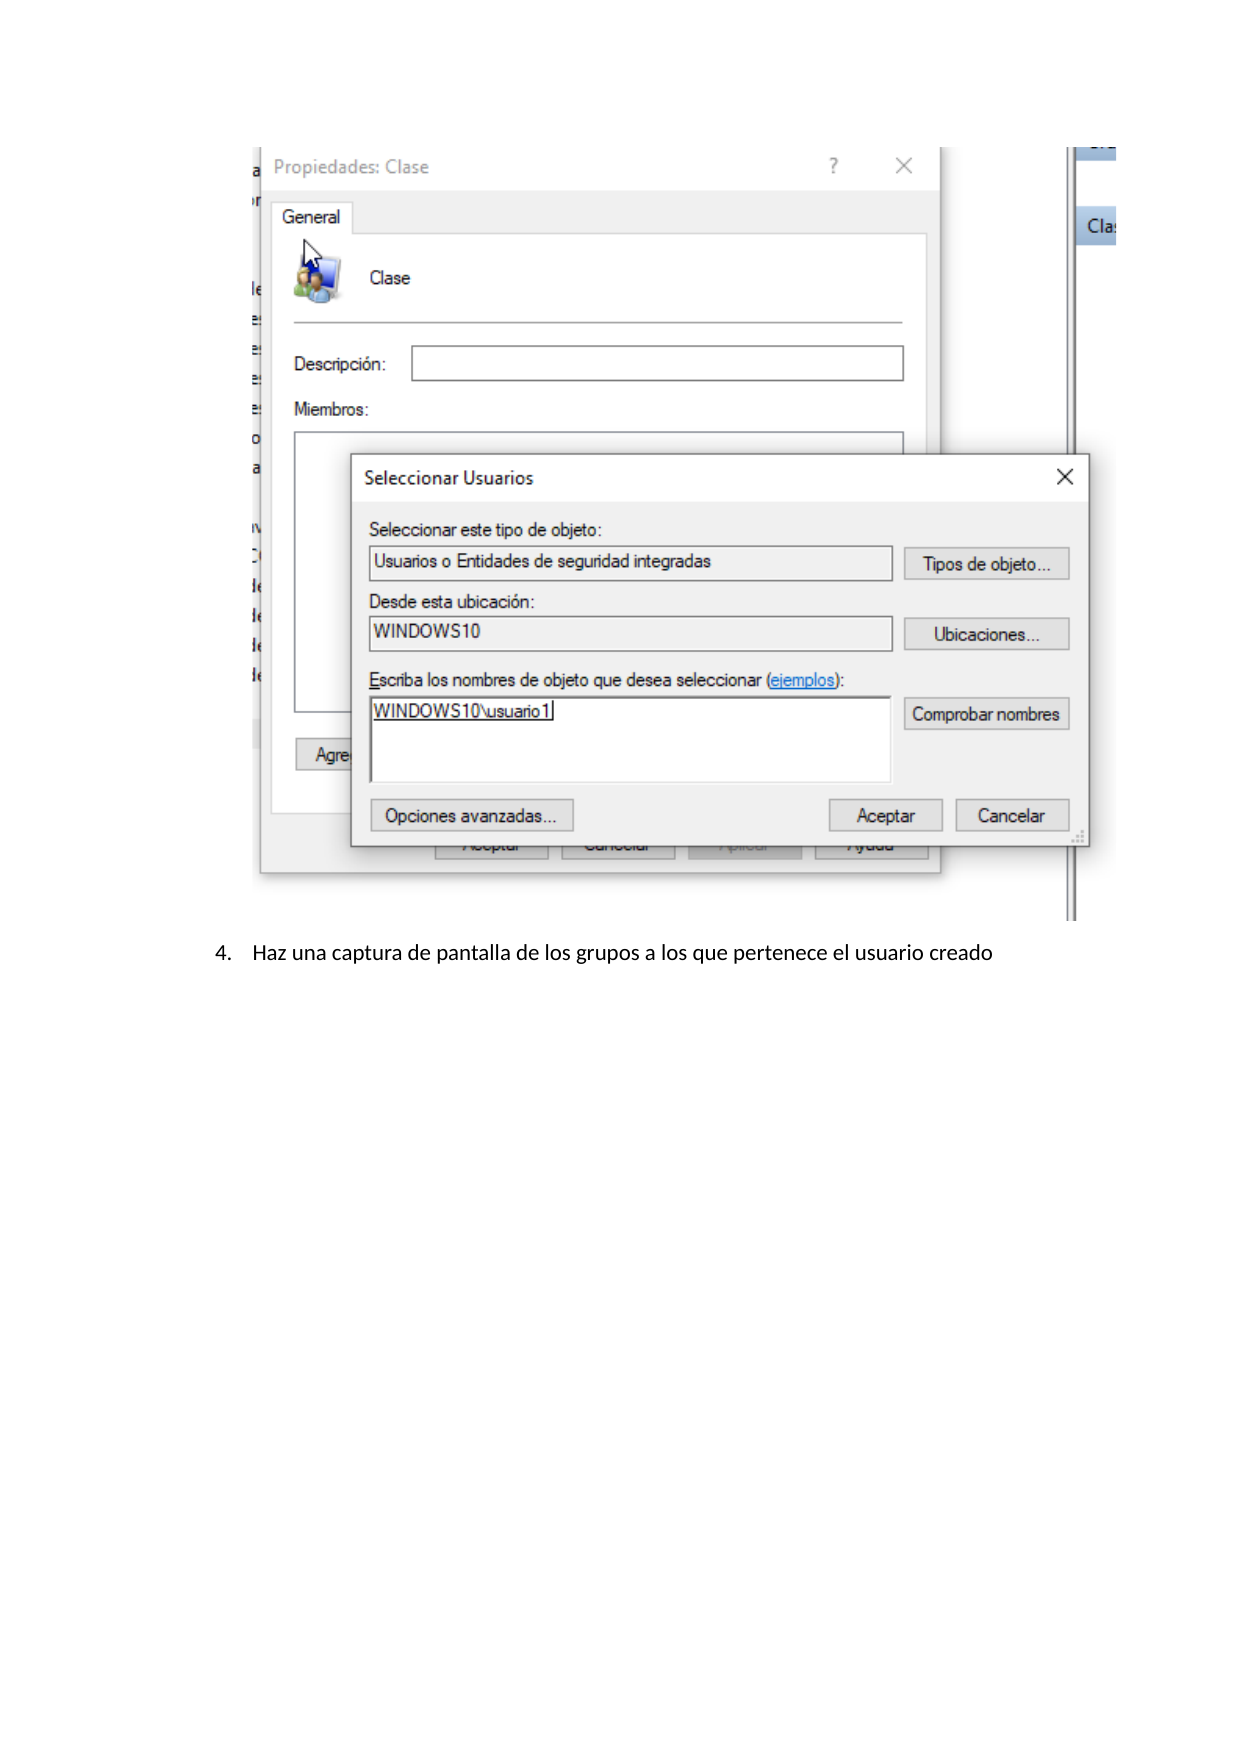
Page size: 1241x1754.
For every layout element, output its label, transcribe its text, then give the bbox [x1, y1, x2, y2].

list Haz una captura de pantalla de los grupos a los que pertenece el usuario creado [215, 938, 1063, 966]
